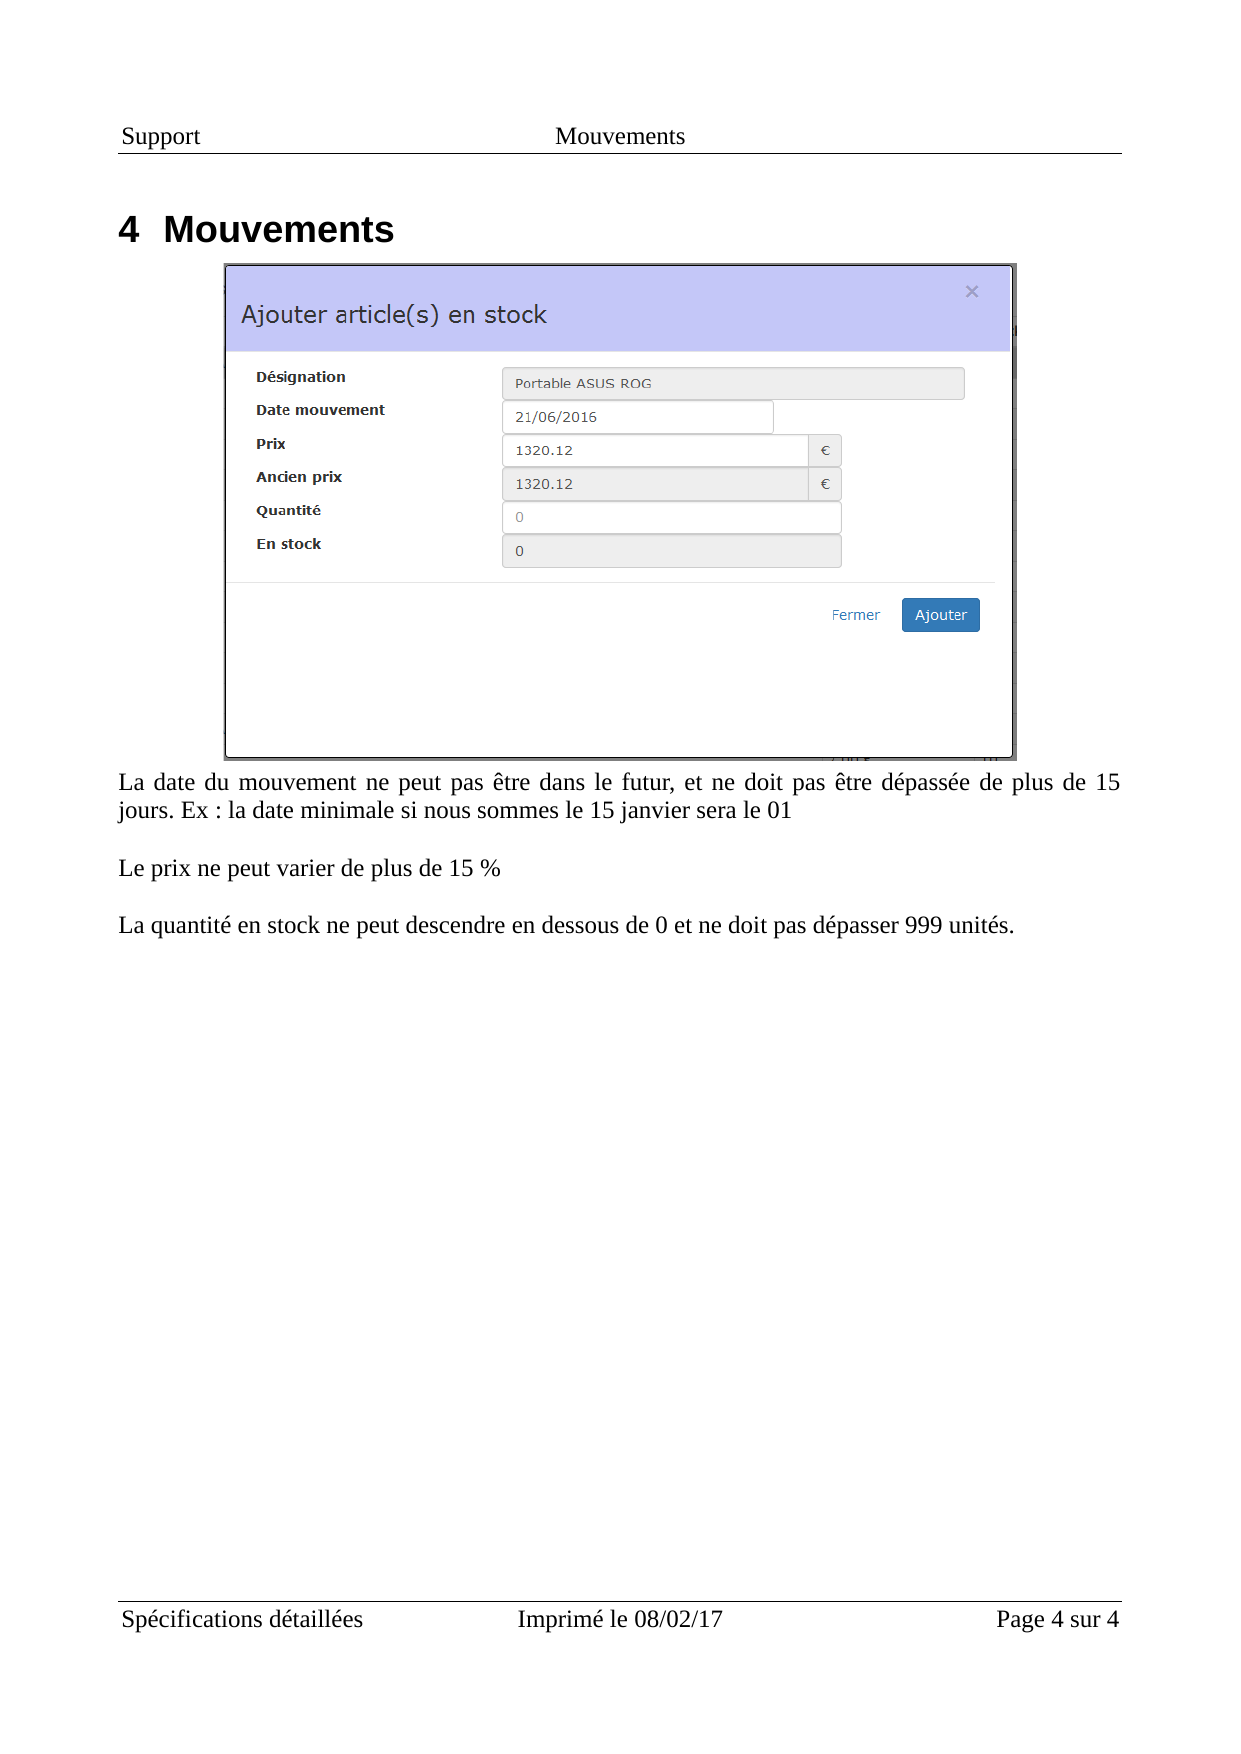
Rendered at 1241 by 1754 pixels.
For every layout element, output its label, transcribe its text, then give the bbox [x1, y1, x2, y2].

text La quantité en stock ne peut descendre en dessous de 0 et ne doit pas dépasser 999 unités. [118, 910, 1122, 939]
subtitle Mouvements [118, 207, 1122, 251]
picture [223, 263, 1017, 761]
text La date du mouvement ne peut pas être dans le futur, et ne doit pas être dépassée de plus de 15 jours. Ex : la date minimale si nous sommes le 15 janvier sera le 01 [118, 767, 1122, 824]
text Le prix ne peut varier de plus de 15 % [118, 853, 1122, 882]
